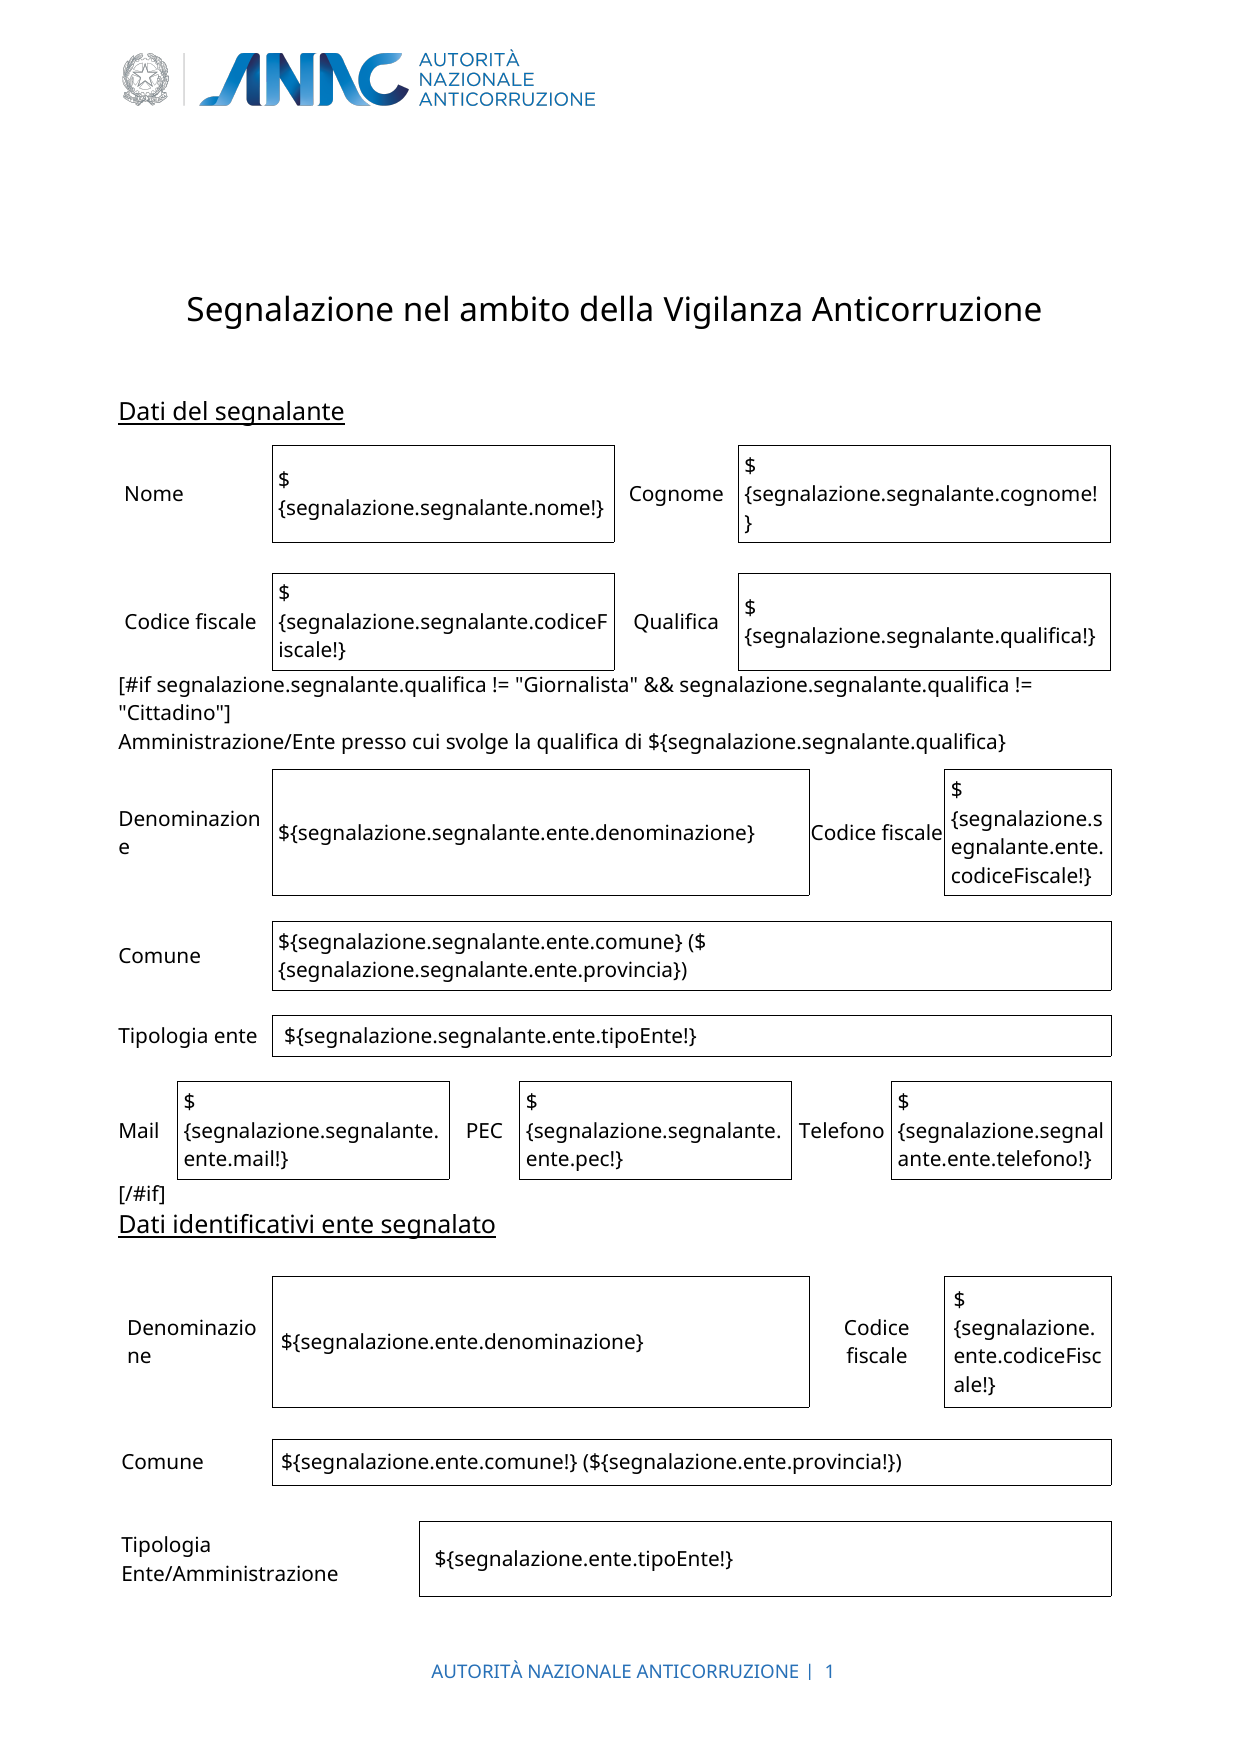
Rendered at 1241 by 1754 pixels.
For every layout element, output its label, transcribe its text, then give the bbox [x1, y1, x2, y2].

table_header Denominazione [118, 1276, 272, 1407]
table_header ${segnalazione.segnalante.ente.telefono!} [892, 1082, 1111, 1178]
picture [122, 49, 595, 106]
table_header PEC [450, 1081, 519, 1178]
text Amministrazione/Ente presso cui svolge la qualifica di ${segnalazione.segnalante.qualifica} [118, 727, 1111, 755]
table_header ${segnalazione.segnalante.nome!} [273, 446, 614, 542]
table_header Tipologia Ente/Amministrazione [118, 1521, 419, 1596]
text Dati del segnalante [118, 394, 1111, 428]
table_header ${segnalazione.segnalante.ente.codiceFiscale!} [945, 770, 1111, 895]
text Dati identificativi ente segnalato [118, 1207, 1111, 1241]
table_header Codice fiscale [810, 769, 944, 895]
table_header ${segnalazione.segnalante.cognome!} [739, 446, 1110, 542]
table_header ${segnalazione.segnalante.ente.mail!} [178, 1082, 449, 1178]
table_header ${segnalazione.segnalante.ente.denominazione} [273, 770, 809, 895]
table_header ${segnalazione.segnalante.ente.tipoEnte!} [273, 1016, 1111, 1056]
table_header Cognome [615, 445, 738, 542]
table_header Nome [118, 445, 272, 542]
table_header Denominazione [118, 769, 272, 895]
text [#if segnalazione.segnalante.qualifica != "Giornalista" && segnalazione.segnalante.qualifica != "Cittadino"] [118, 670, 1111, 727]
text [/#if] [118, 1179, 1111, 1207]
text Segnalazione nel ambito della Vigilanza Anticorruzione [118, 286, 1111, 331]
table_header Codice fiscale [118, 573, 272, 670]
table_header Tipologia ente [118, 1015, 272, 1056]
table_header ${segnalazione.segnalante.codiceFiscale!} [273, 574, 614, 670]
table_header ${segnalazione.segnalante.ente.pec!} [520, 1082, 791, 1178]
table_header ${segnalazione.ente.denominazione} [273, 1277, 809, 1407]
table_header ${segnalazione.ente.codiceFiscale!} [945, 1277, 1111, 1407]
table_header ${segnalazione.ente.comune!} (${segnalazione.ente.provincia!}) [273, 1440, 1111, 1485]
table_header Comune [118, 1439, 272, 1485]
table_header Qualifica [615, 573, 738, 670]
table_header Codice fiscale [810, 1276, 944, 1407]
table_header Mail [118, 1081, 177, 1178]
table_header Comune [118, 921, 272, 989]
table_header ${segnalazione.ente.tipoEnte!} [420, 1522, 1111, 1596]
table_header Telefono [792, 1081, 891, 1178]
table_header ${segnalazione.segnalante.qualifica!} [739, 574, 1110, 670]
table_header ${segnalazione.segnalante.ente.comune} (${segnalazione.segnalante.ente.provincia}) [273, 922, 1111, 989]
